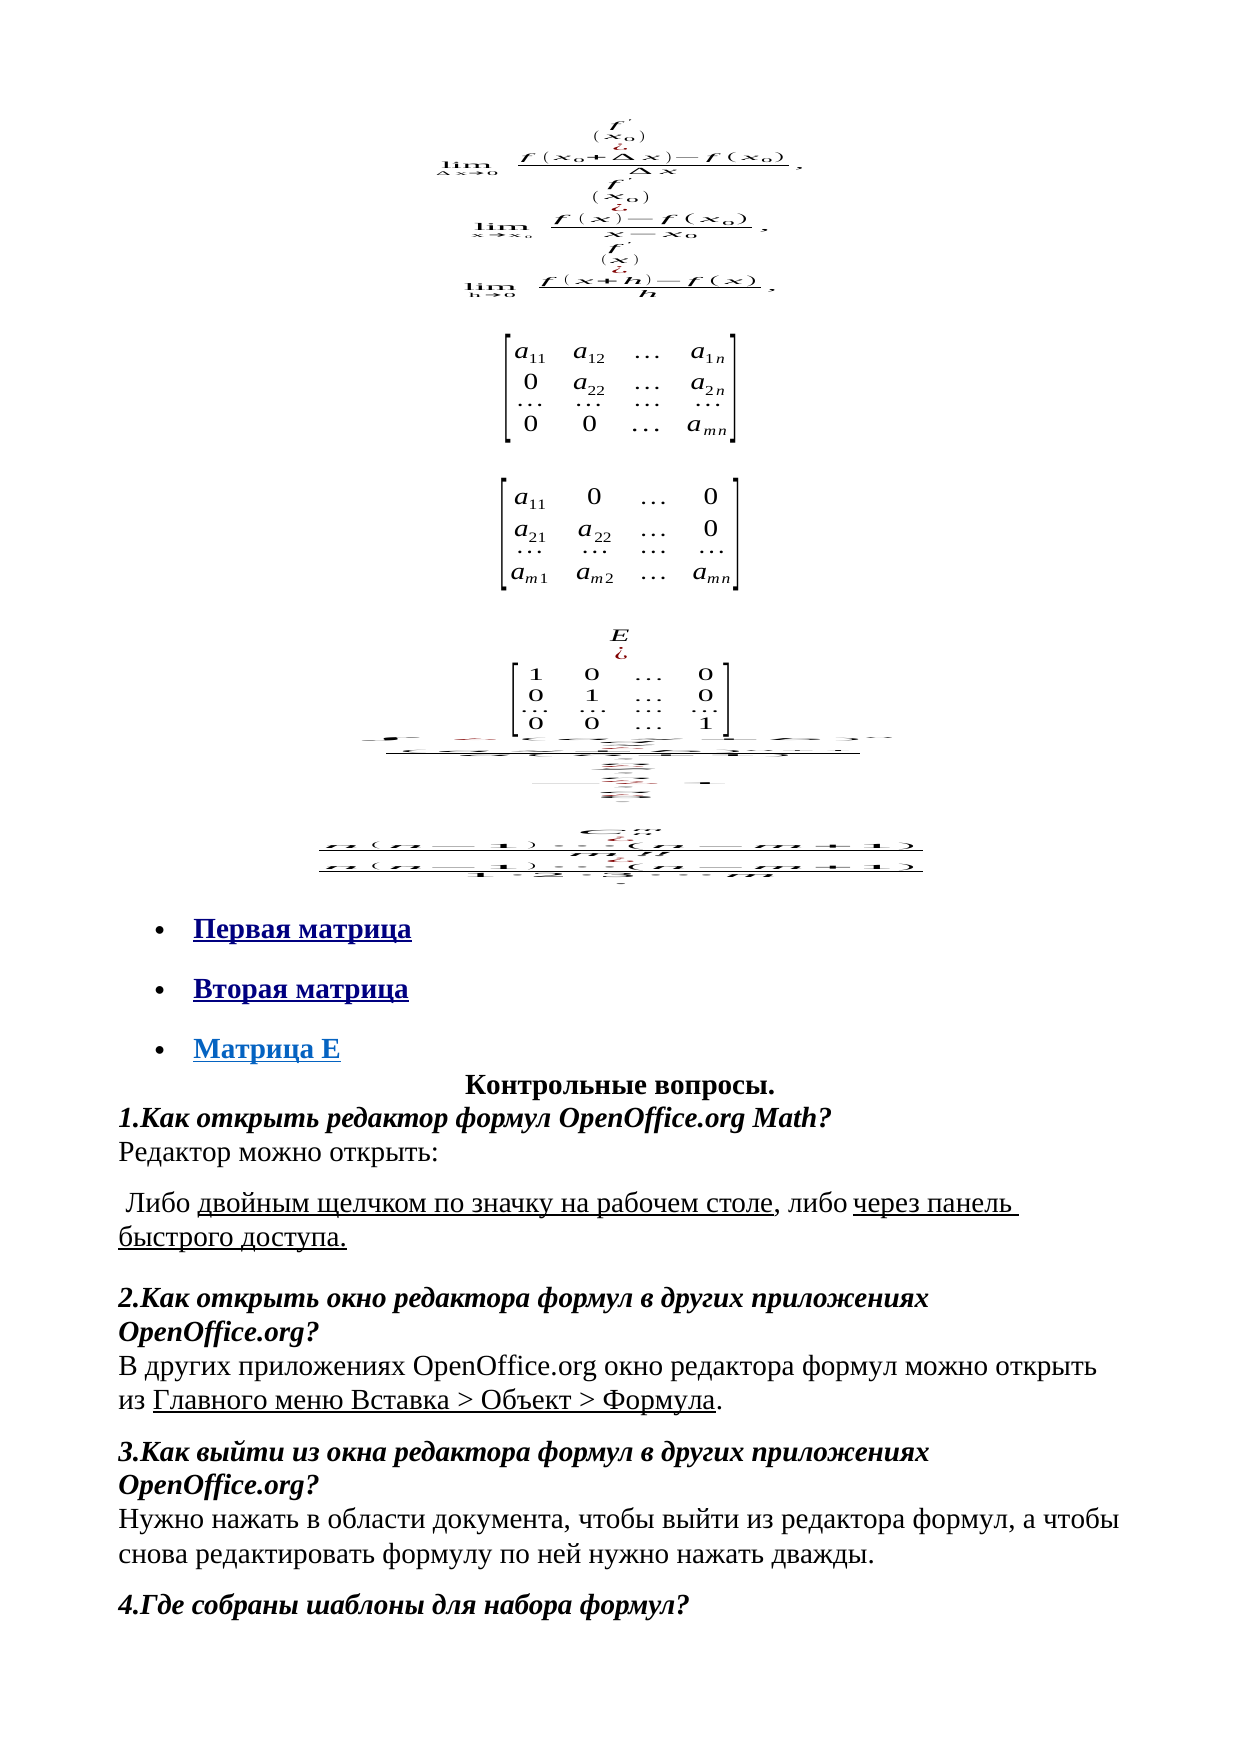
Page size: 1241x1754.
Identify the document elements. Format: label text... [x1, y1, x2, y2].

text Редактор можно открыть: [118, 1134, 1122, 1167]
list Вторая матрица [156, 971, 1122, 1005]
list Первая матрица [156, 911, 1122, 945]
text Либо двойным щелчком по значку на рабочем столе, либо через панель быстрого доступа. [118, 1185, 1122, 1252]
text 2.Как открыть окно редактора формул в других приложениях OpenOffice.org? [118, 1281, 1122, 1348]
text 3.Как выйти из окна редактора формул в других приложениях OpenOffice.org? [118, 1434, 1122, 1501]
text В других приложениях OpenOffice.org окно редактора формул можно открыть из Главного меню Вставка > Объект > Формула. [118, 1348, 1122, 1416]
text 4.Где собраны шаблоны для набора формул? [118, 1587, 1122, 1621]
text Контрольные вопросы. [118, 1067, 1122, 1100]
list Матрица E [156, 1032, 1122, 1065]
text 1.Как открыть редактор формул OpenOffice.org Math? [118, 1100, 1122, 1134]
text Нужно нажать в области документа, чтобы выйти из редактора формул, а чтобы снова редактировать формулу по ней нужно нажать дважды. [118, 1501, 1122, 1569]
